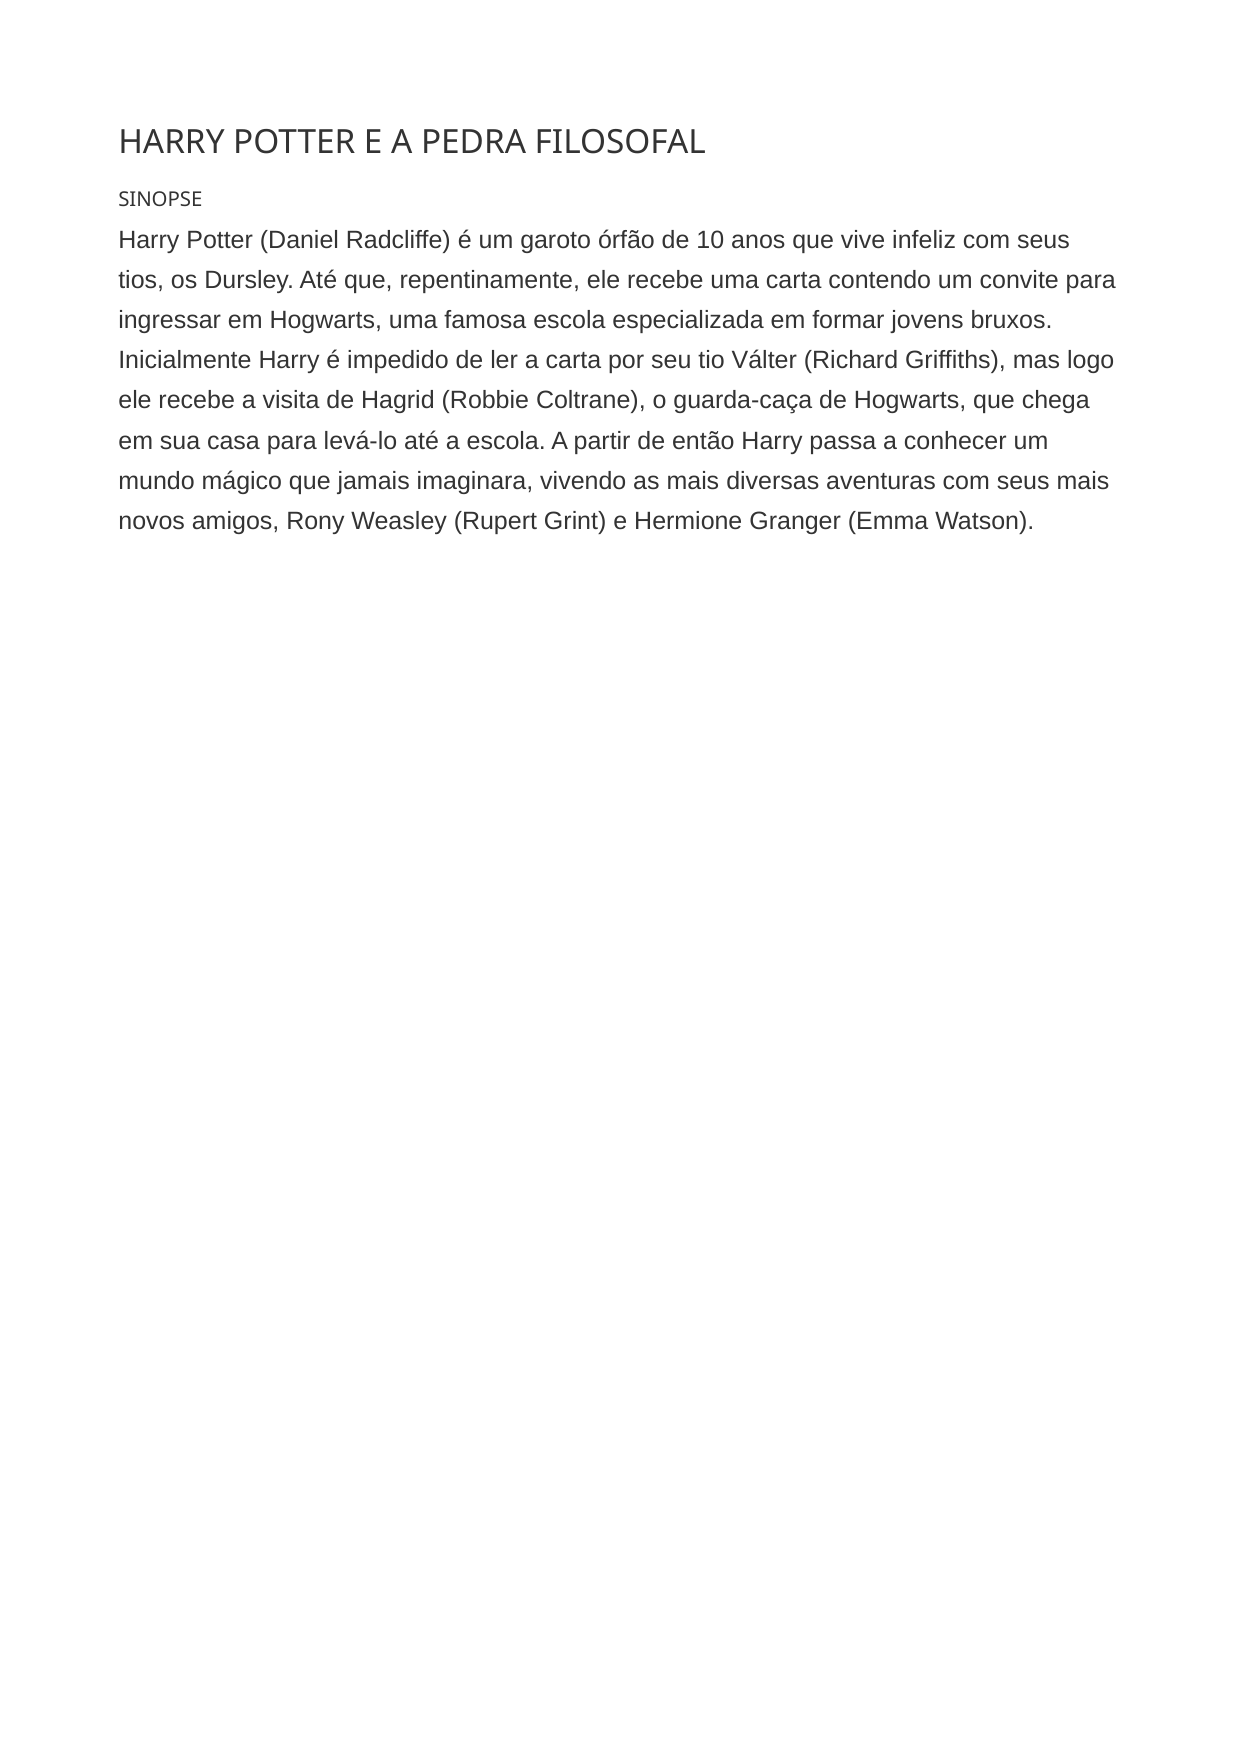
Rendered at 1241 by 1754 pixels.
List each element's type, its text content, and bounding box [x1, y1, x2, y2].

text HARRY POTTER E A PEDRA FILOSOFAL [118, 118, 1122, 163]
subtitle SINOPSE [118, 184, 1122, 212]
text Harry Potter (Daniel Radcliffe) é um garoto órfão de 10 anos que vive infeliz com seus tios, os Dursley. Até que, repentinamente, ele recebe uma carta contendo um convite para ingressar em Hogwarts, uma famosa escola especializada em formar jovens bruxos. Inicialmente Harry é impedido de ler a carta por seu tio Válter (Richard Griffiths), mas logo ele recebe a visita de Hagrid (Robbie Coltrane), o guarda-caça de Hogwarts, que chega em sua casa para levá-lo até a escola. A partir de então Harry passa a conhecer um mundo mágico que jamais imaginara, vivendo as mais diversas aventuras com seus mais novos amigos, Rony Weasley (Rupert Grint) e Hermione Granger (Emma Watson). [118, 224, 1122, 535]
